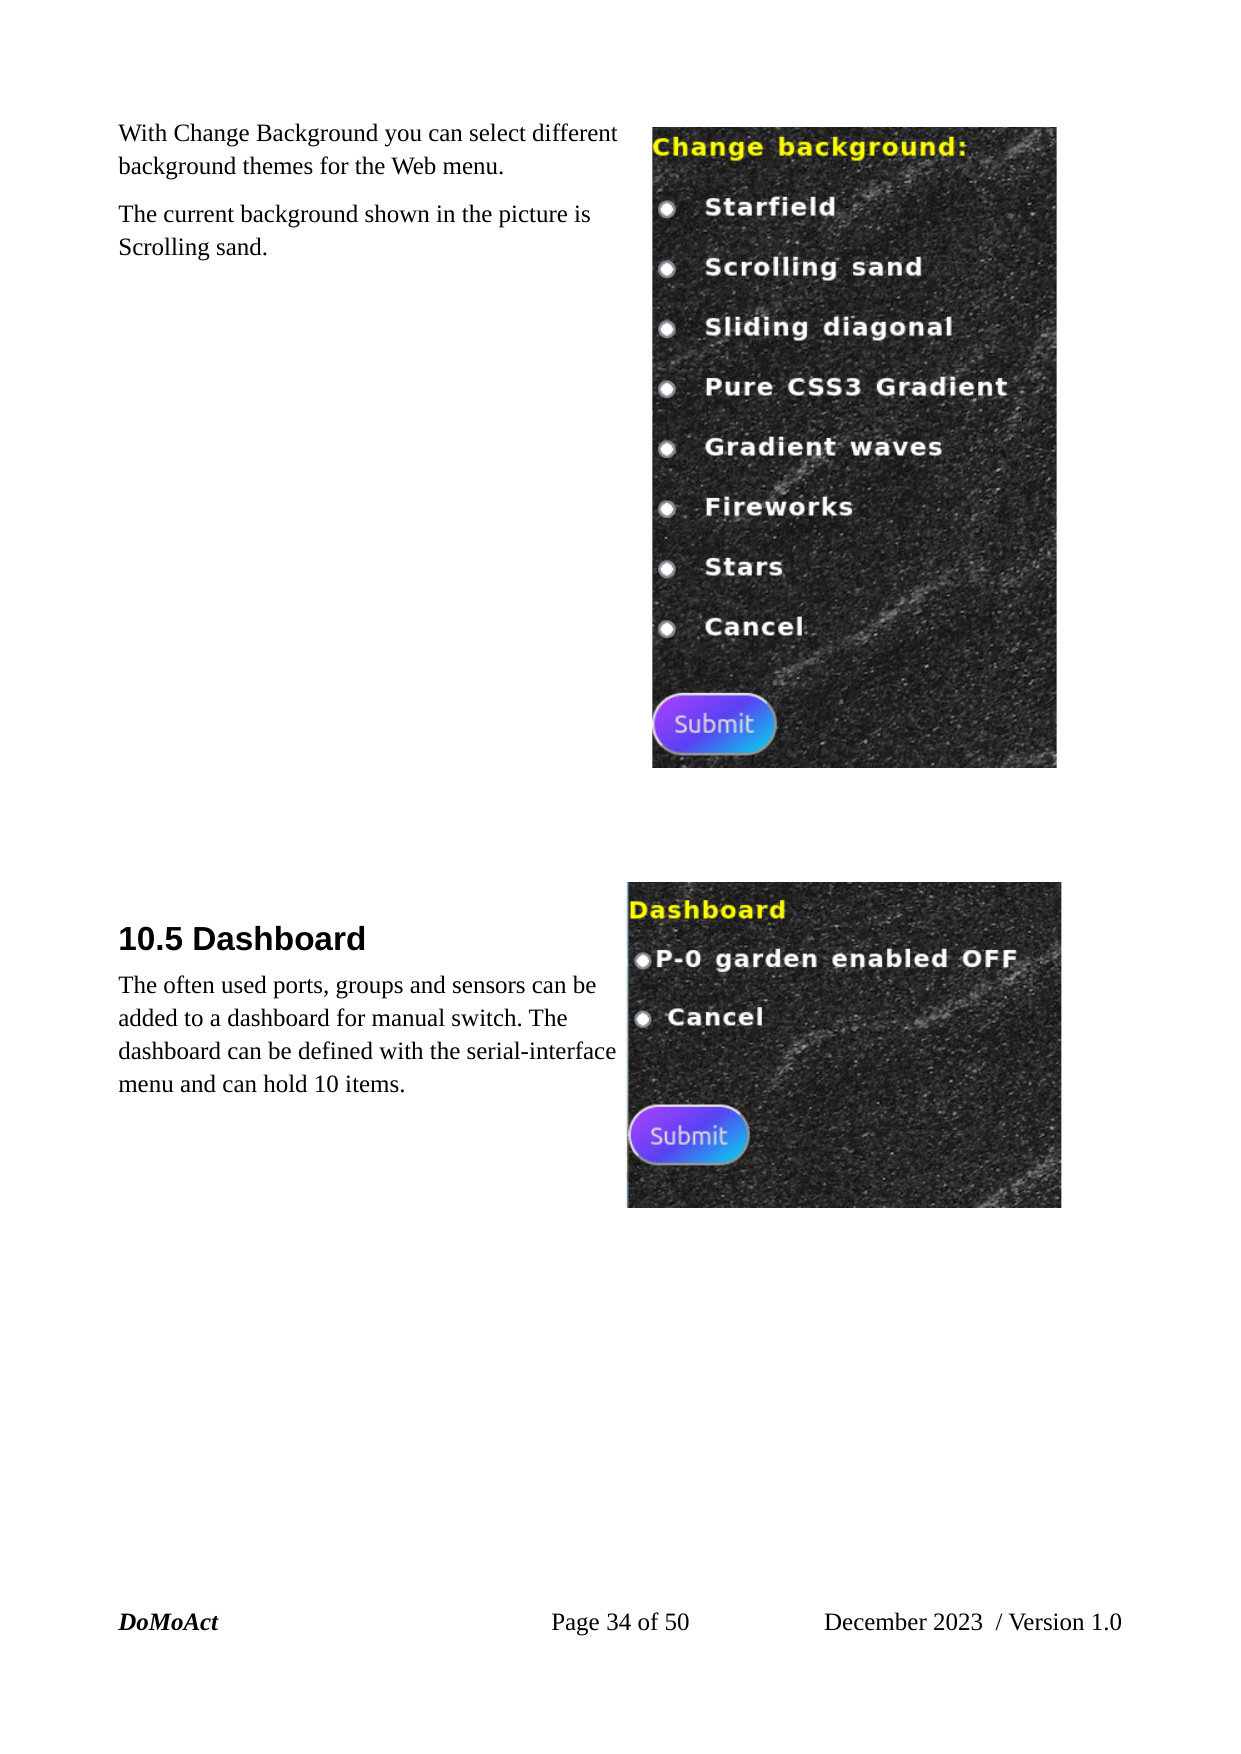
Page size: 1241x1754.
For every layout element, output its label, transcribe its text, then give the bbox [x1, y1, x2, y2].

subtitle [1062, 919, 1122, 957]
text [1057, 199, 1122, 261]
text [1062, 970, 1122, 1098]
text With Change Background you can select different background themes for the Web menu. [118, 118, 1122, 180]
picture [652, 127, 1057, 768]
text The current background shown in the picture is Scrolling sand. [118, 199, 652, 261]
subtitle 10.5 Dashboard [118, 919, 626, 957]
picture [626, 882, 1062, 1208]
text The often used ports, groups and sensors can be added to a dashboard for manual switch. The dashboard can be defined with the serial-interface menu and can hold 10 items. [118, 970, 626, 1098]
